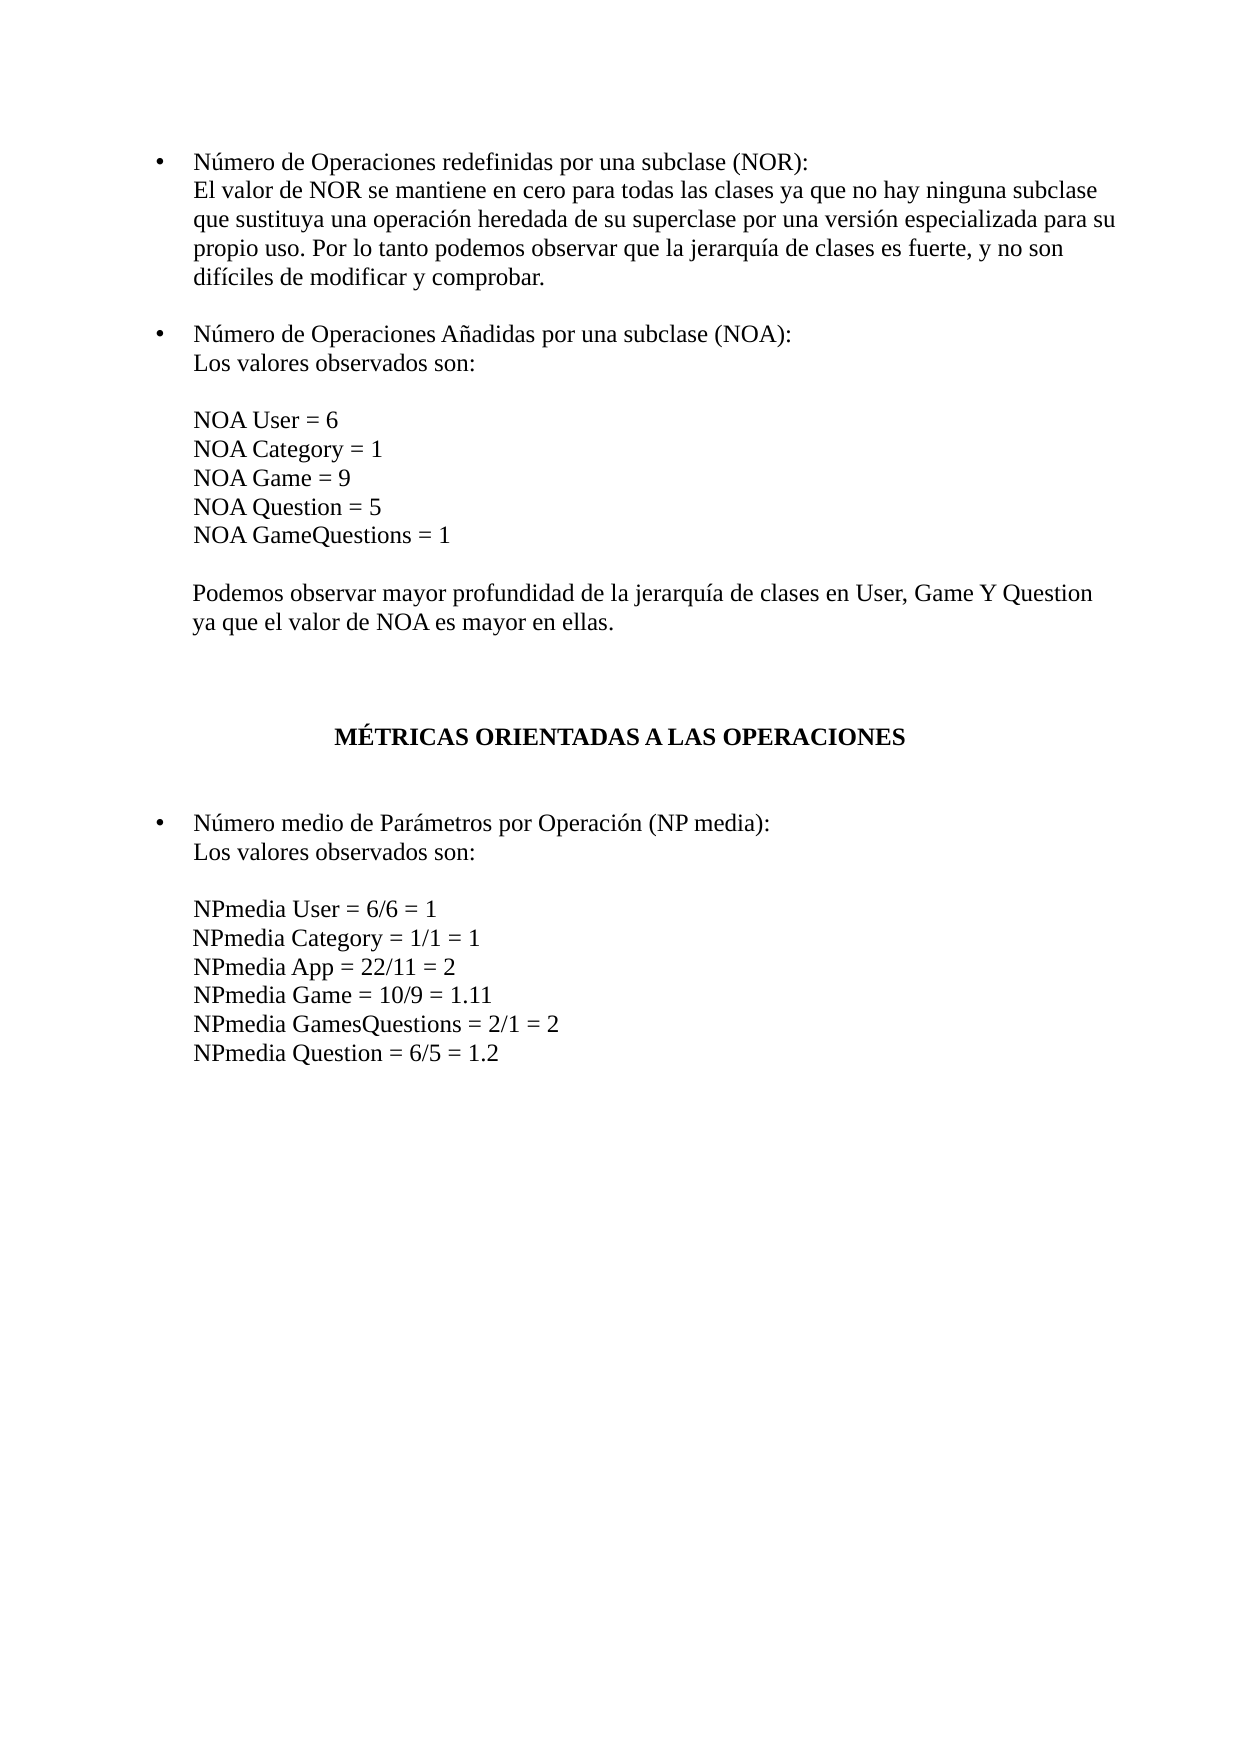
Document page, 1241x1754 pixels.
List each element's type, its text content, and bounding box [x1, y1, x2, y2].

list NOA User = 6 [156, 406, 1122, 434]
list NOA Category = 1 [156, 434, 1122, 463]
list Número medio de Parámetros por Operación (NP media): [156, 808, 1122, 837]
list Los valores observados son: [156, 837, 1122, 866]
list NPmedia App = 22/11 = 2 [156, 952, 1122, 981]
list Los valores observados son: [156, 348, 1122, 377]
list Número de Operaciones redefinidas por una subclase (NOR): [156, 147, 1122, 176]
text NPmedia Category = 1/1 = 1 [118, 923, 1122, 952]
text Podemos observar mayor profundidad de la jerarquía de clases en User, Game Y Question ya que el valor de NOA es mayor en ellas. [118, 578, 1122, 636]
list NPmedia Game = 10/9 = 1.11 [156, 981, 1122, 1009]
list NPmedia User = 6/6 = 1 [156, 894, 1122, 923]
list El valor de NOR se mantiene en cero para todas las clases ya que no hay ninguna subclase que sustituya una operación heredada de su superclase por una versión especializada para su propio uso. Por lo tanto podemos observar que la jerarquía de clases es fuerte, y no son difíciles de modificar y comprobar. [156, 176, 1122, 291]
text MÉTRICAS ORIENTADAS A LAS OPERACIONES [118, 722, 1122, 751]
list Número de Operaciones Añadidas por una subclase (NOA): [156, 319, 1122, 348]
list NOA Question = 5 [156, 492, 1122, 521]
list NPmedia Question = 6/5 = 1.2 [156, 1038, 1122, 1067]
list NOA Game = 9 [156, 463, 1122, 492]
list NPmedia GamesQuestions = 2/1 = 2 [156, 1009, 1122, 1038]
list NOA GameQuestions = 1 [156, 521, 1122, 549]
